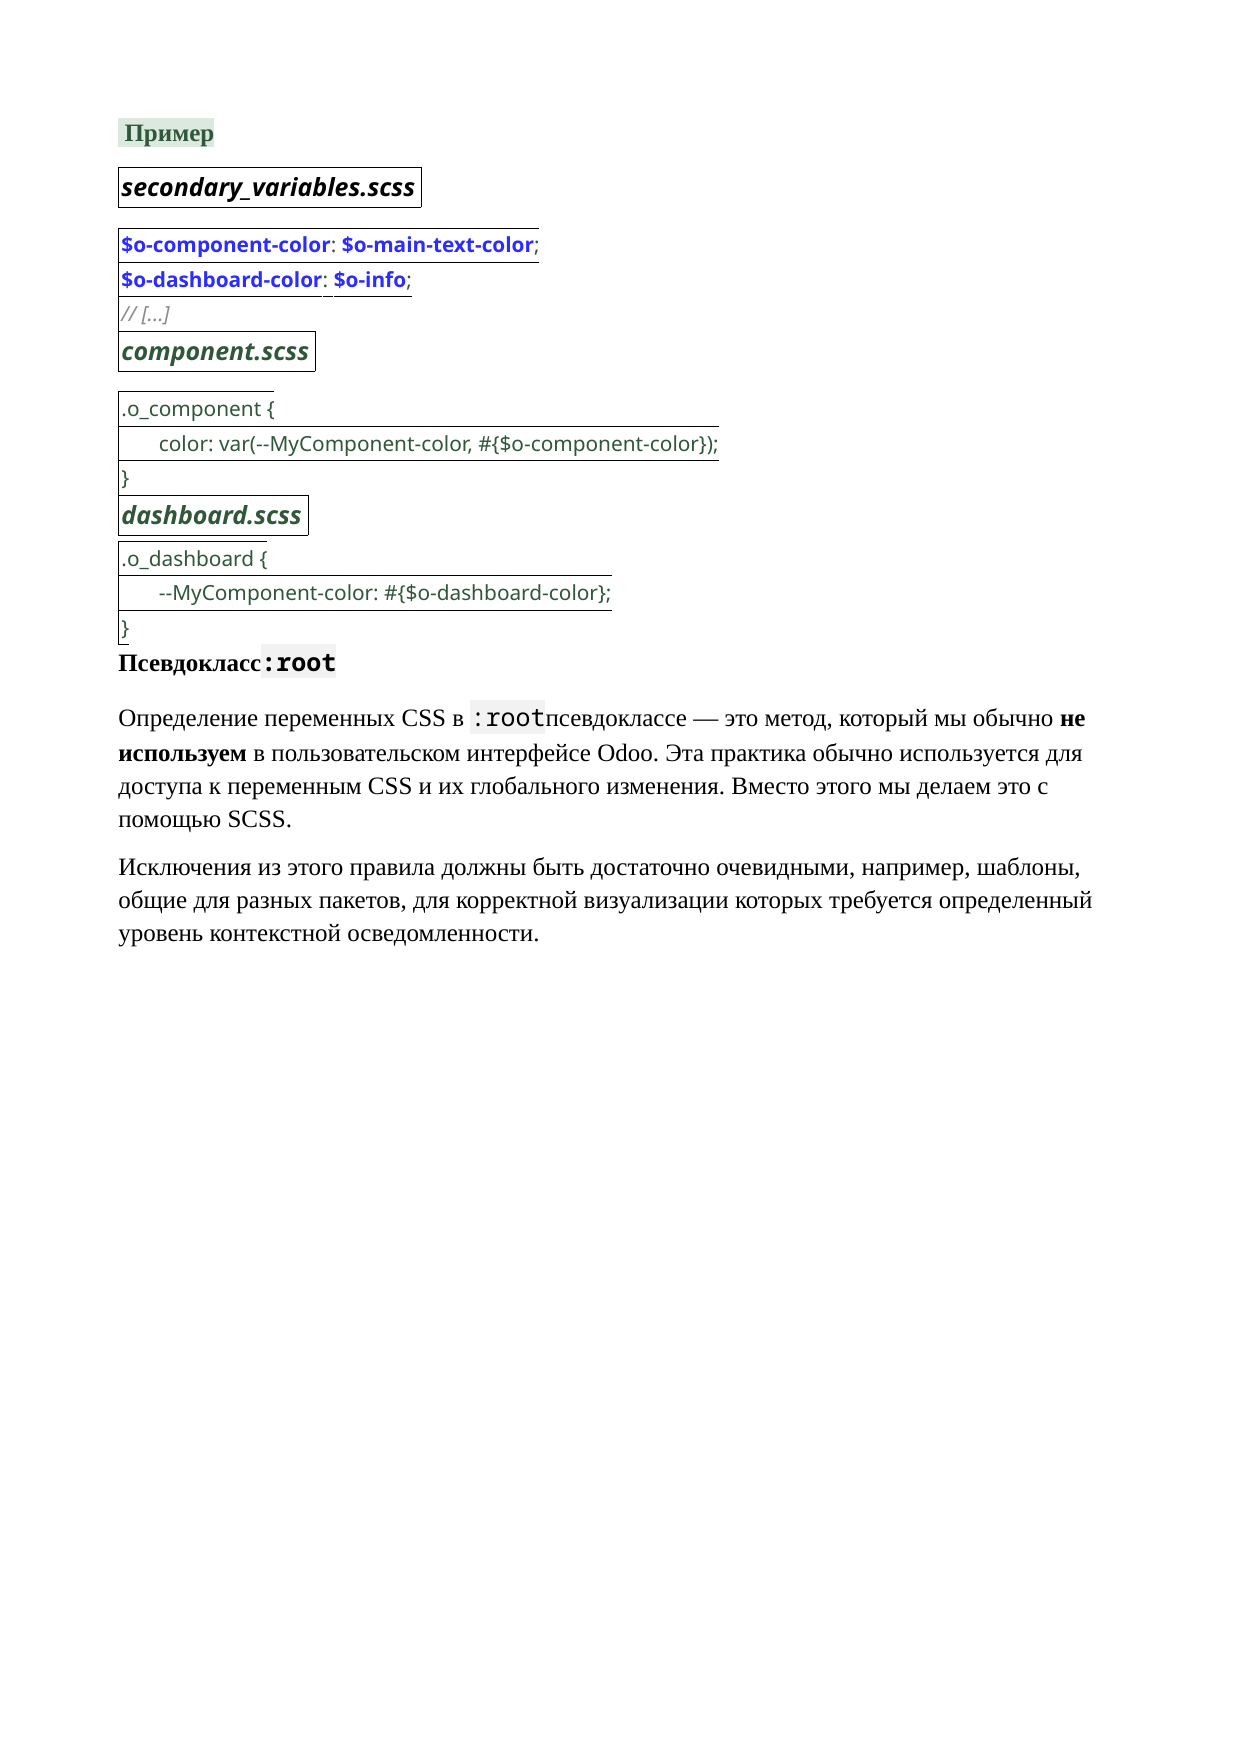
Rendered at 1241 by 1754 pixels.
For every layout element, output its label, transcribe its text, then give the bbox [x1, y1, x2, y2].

text [422, 167, 1122, 207]
text component.scss [119, 332, 315, 371]
text secondary_variables.scss [119, 168, 421, 207]
text Пример [118, 118, 1122, 147]
text dashboard.scss [119, 496, 308, 535]
text .o_dashboard { [119, 541, 1122, 575]
text Определение переменных CSS в :rootпсевдоклассе — это метод, который мы обычно не используем в пользовательском интерфейсе Odoo. Эта практика обычно используется для доступа к переменным CSS и их глобального изменения. Вместо этого мы делаем это с помощью SCSS. [118, 700, 1122, 833]
text --MyComponent-color: #{$o-dashboard-color}; [119, 575, 1122, 610]
text [316, 331, 1122, 371]
text $o-dashboard-color: $o-info; [119, 262, 1122, 296]
text .o_component { [119, 391, 1122, 426]
text Исключения из этого правила должны быть достаточно очевидными, например, шаблоны, общие для разных пакетов, для корректной визуализации которых требуется определенный уровень контекстной осведомленности. [118, 852, 1122, 947]
text $o-component-color: $o-main-text-color; [118, 227, 1122, 262]
text color: var(--MyComponent-color, #{$o-component-color}); [119, 426, 1122, 460]
text // [...] [119, 296, 1122, 331]
text } [119, 460, 1122, 495]
text } [119, 610, 1122, 644]
text [309, 495, 1122, 535]
subtitle Псевдокласс:root​ [118, 644, 1122, 678]
